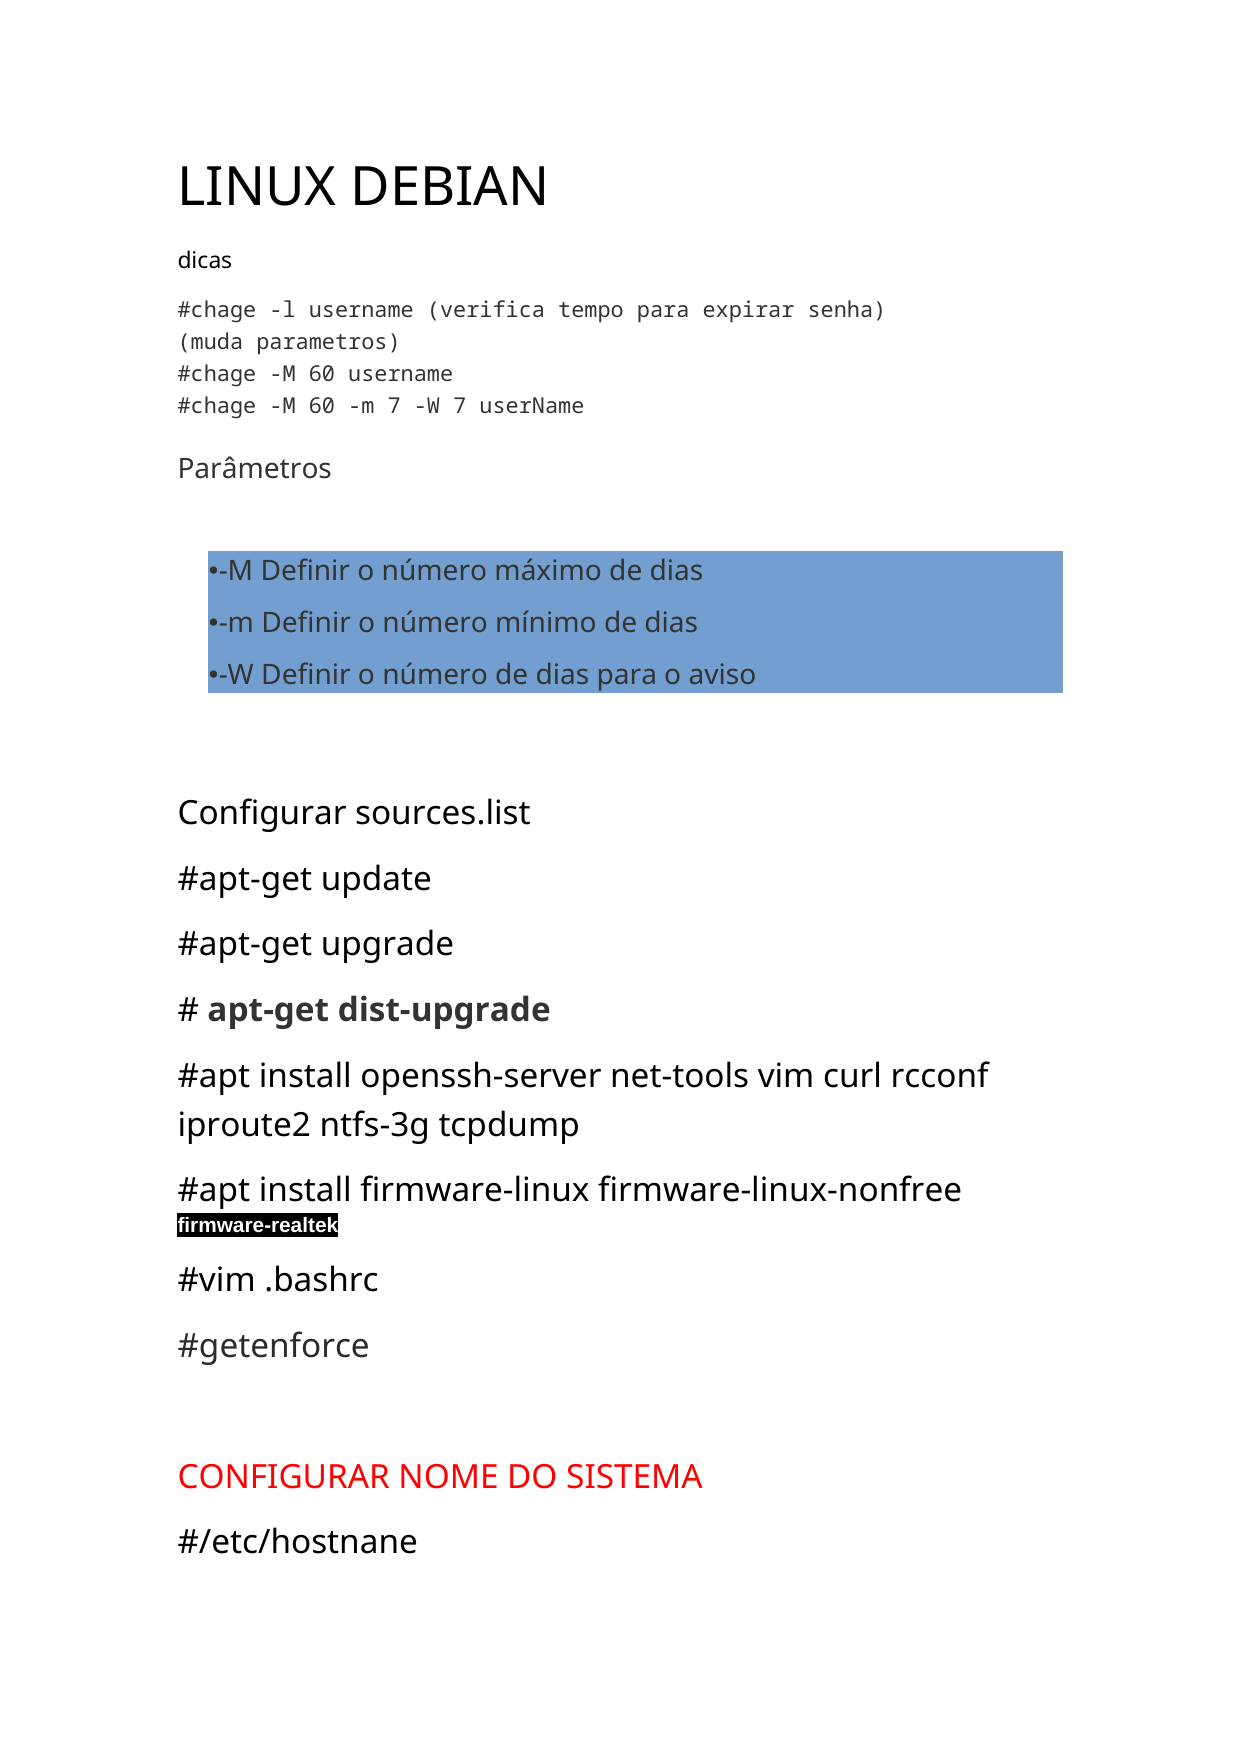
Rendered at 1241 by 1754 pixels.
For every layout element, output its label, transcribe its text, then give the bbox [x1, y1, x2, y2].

text #apt install openssh-server net-tools vim curl rcconf iproute2 ntfs-3g tcpdump [177, 1051, 1063, 1146]
text #apt-get upgrade [177, 920, 1063, 966]
list -W Definir o número de dias para o aviso [208, 654, 1063, 693]
text CONFIGURAR NOME DO SISTEMA [177, 1453, 1063, 1498]
text #chage -M 60 username [177, 358, 1063, 388]
list -m Definir o número mínimo de dias [208, 603, 1063, 641]
text #getenforce [177, 1321, 1063, 1367]
text # apt-get dist-upgrade [177, 986, 1063, 1031]
text dicas [177, 244, 1063, 275]
text LINUX DEBIAN [177, 148, 1063, 221]
text #chage -M 60 -m 7 -W 7 userName [177, 391, 1063, 420]
text Parâmetros [177, 448, 1063, 486]
text #vim .bashrc [177, 1256, 1063, 1301]
text #apt-get update [177, 854, 1063, 900]
text Configurar sources.list [177, 789, 1063, 834]
text #chage -l username (verifica tempo para expirar senha) [177, 294, 1063, 324]
text #apt install firmware-linux firmware-linux-nonfree firmware-realtek [177, 1166, 1063, 1237]
text #/etc/hostnane [177, 1518, 1063, 1564]
list -M Definir o número máximo de dias [208, 551, 1063, 589]
text (muda parametros) [177, 326, 1063, 356]
